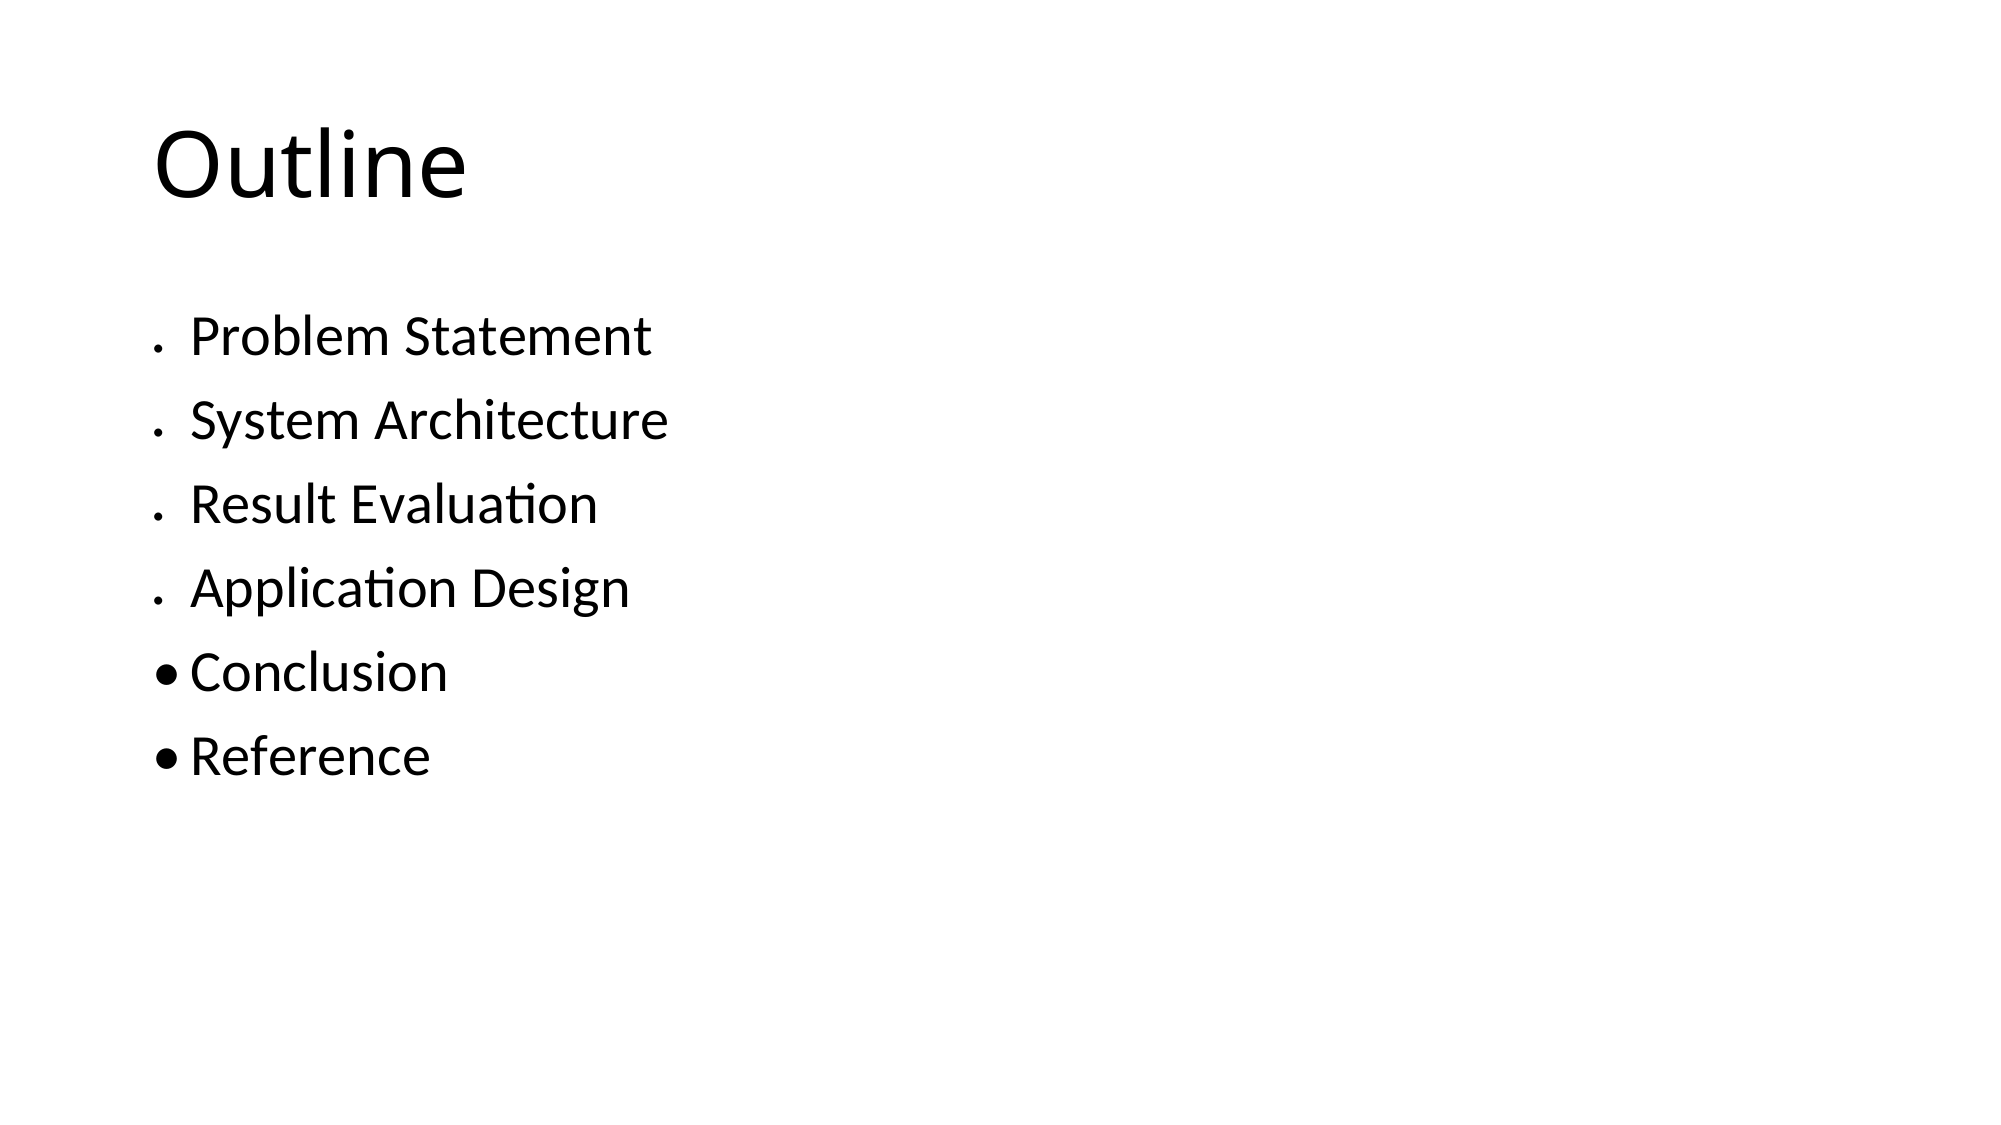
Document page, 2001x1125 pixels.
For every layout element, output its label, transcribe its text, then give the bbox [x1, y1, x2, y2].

list Problem Statement [152, 299, 1958, 370]
list System Architecture [152, 383, 1958, 454]
subtitle Outline [152, 114, 1958, 218]
list Reference [152, 718, 1958, 790]
list Result Evaluation [152, 467, 1958, 538]
list Application Design [152, 551, 1958, 622]
list Conclusion [152, 635, 1958, 706]
